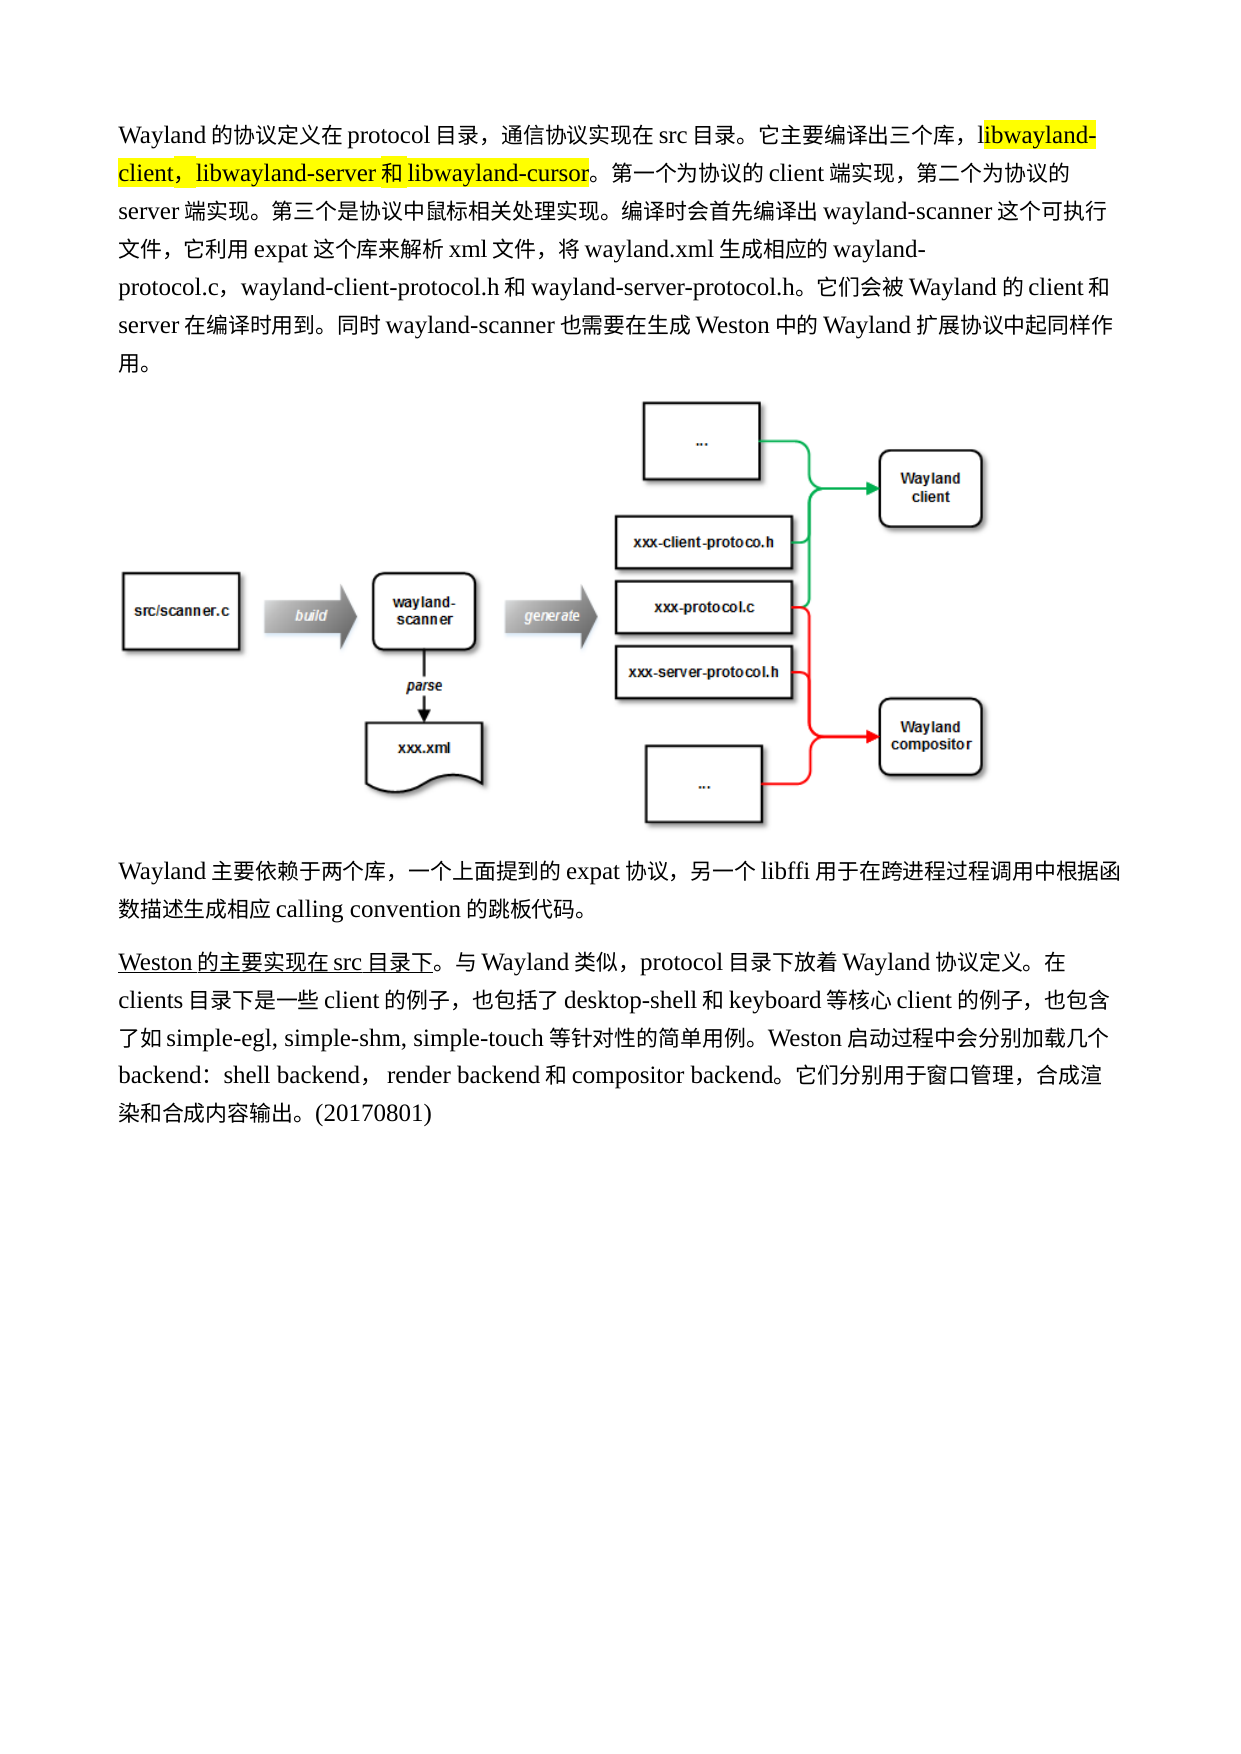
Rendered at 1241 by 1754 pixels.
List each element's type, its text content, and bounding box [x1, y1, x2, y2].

text Wayland主要依赖于两个库，一个上面提到的expat协议，另一个libffi用于在跨进程过程调用中根据函数描述生成相应calling convention的跳板代码。 [118, 854, 1122, 924]
text Weston的主要实现在src目录下。与Wayland类似，protocol目录下放着Wayland协议定义。在clients目录下是一些client的例子，也包括了desktop-shell和keyboard等核心client的例子，也包含了如simple-egl, simple-shm, simple-touch等针对性的简单用例。Weston启动过程中会分别加载几个backend：shell backend， render backend和compositor backend。它们分别用于窗口管理，合成渲染和合成内容输出。(20170801) [118, 945, 1122, 1128]
picture [118, 398, 994, 834]
text Wayland的协议定义在protocol目录，通信协议实现在src目录。它主要编译出三个库，libwayland-client，libwayland-server和libwayland-cursor。第一个为协议的client端实现，第二个为协议的server端实现。第三个是协议中鼠标相关处理实现。编译时会首先编译出wayland-scanner这个可执行文件，它利用expat这个库来解析xml文件，将wayland.xml生成相应的wayland-protocol.c，wayland-client-protocol.h和wayland-server-protocol.h。它们会被Wayland的client和server在编译时用到。同时wayland-scanner也需要在生成Weston中的Wayland扩展协议中起同样作用。 [118, 118, 1122, 377]
